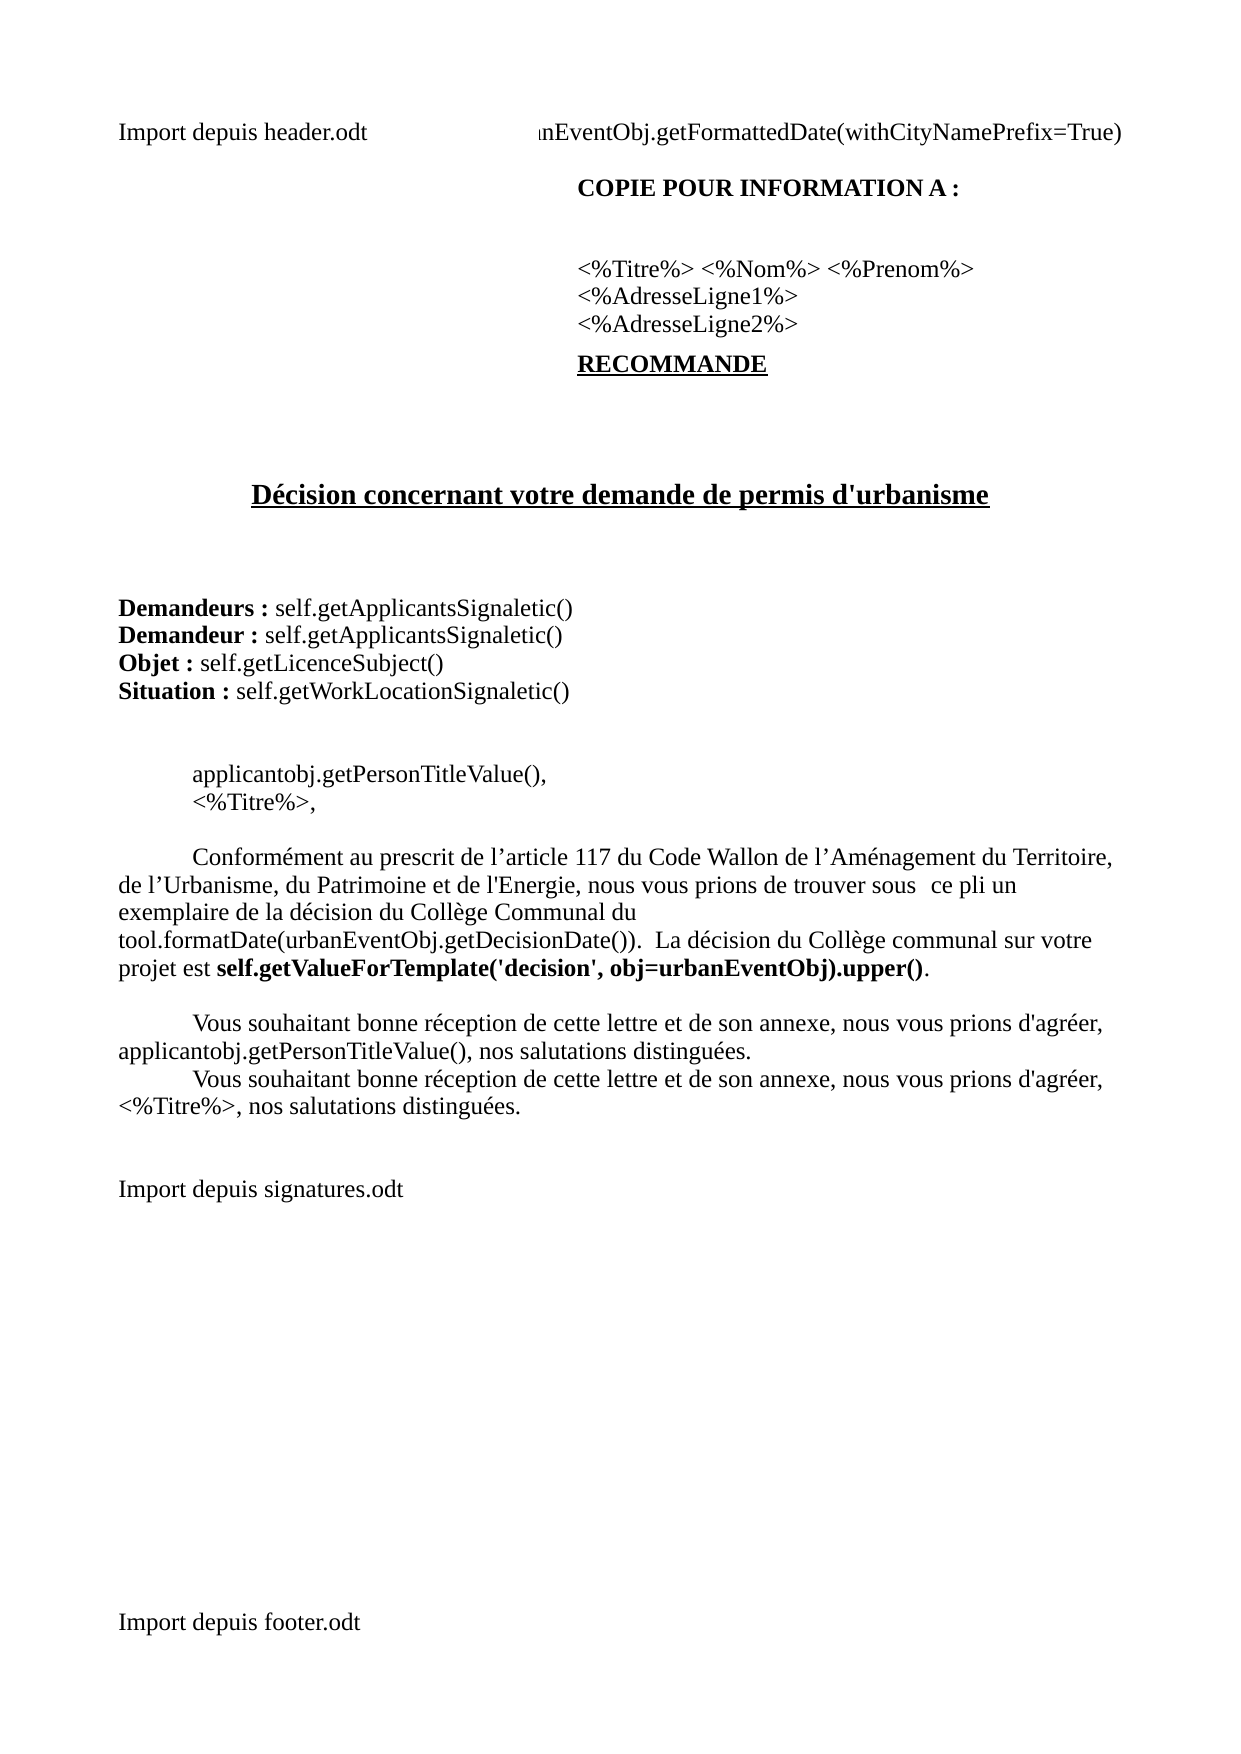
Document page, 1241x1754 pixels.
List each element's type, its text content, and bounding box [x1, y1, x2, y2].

text COPIE POUR INFORMATION A : [577, 174, 1061, 202]
text Vous souhaitant bonne réception de cette lettre et de son annexe, nous vous prions d'agréer, <%Titre%>, nos salutations distinguées. [118, 1065, 1122, 1120]
text Demandeurs : self.getApplicantsSignaletic() [118, 594, 1122, 621]
text Objet : self.getLicenceSubject() [118, 649, 1122, 677]
text RECOMMANDE [577, 350, 1061, 378]
text <%Titre%> <%Nom%> <%Prenom%> <%AdresseLigne1%> <%AdresseLigne2%> [577, 255, 1061, 338]
text Situation : self.getWorkLocationSignaletic() [118, 677, 1122, 704]
text Vous souhaitant bonne réception de cette lettre et de son annexe, nous vous prions d'agréer, applicantobj.getPersonTitleValue(), nos salutations distinguées. [118, 1009, 1122, 1065]
text Import depuis header.odt [118, 118, 539, 146]
text applicantobj.getPersonTitleValue(), [118, 760, 1122, 788]
text <%Titre%>, [118, 788, 1122, 815]
title Décision concernant votre demande de permis d'urbanisme [118, 478, 1122, 511]
text Conformément au prescrit de l’article 117 du Code Wallon de l’Aménagement du Territoire, de l’Urbanisme, du Patrimoine et de l'Energie, nous vous prions de trouver sous ce pli un exemplaire de la décision du Collège Communal du tool.formatDate(urbanEventObj.getDecisionDate()). La décision du Collège communal sur votre projet est self.getValueForTemplate('decision', obj=urbanEventObj).upper(). [118, 843, 1122, 982]
text Demandeur : self.getApplicantsSignaletic() [118, 621, 1122, 649]
text urbanEventObj.getFormattedDate(withCityNamePrefix=True) [118, 118, 1122, 427]
text Import depuis signatures.odt [118, 1176, 1122, 1203]
